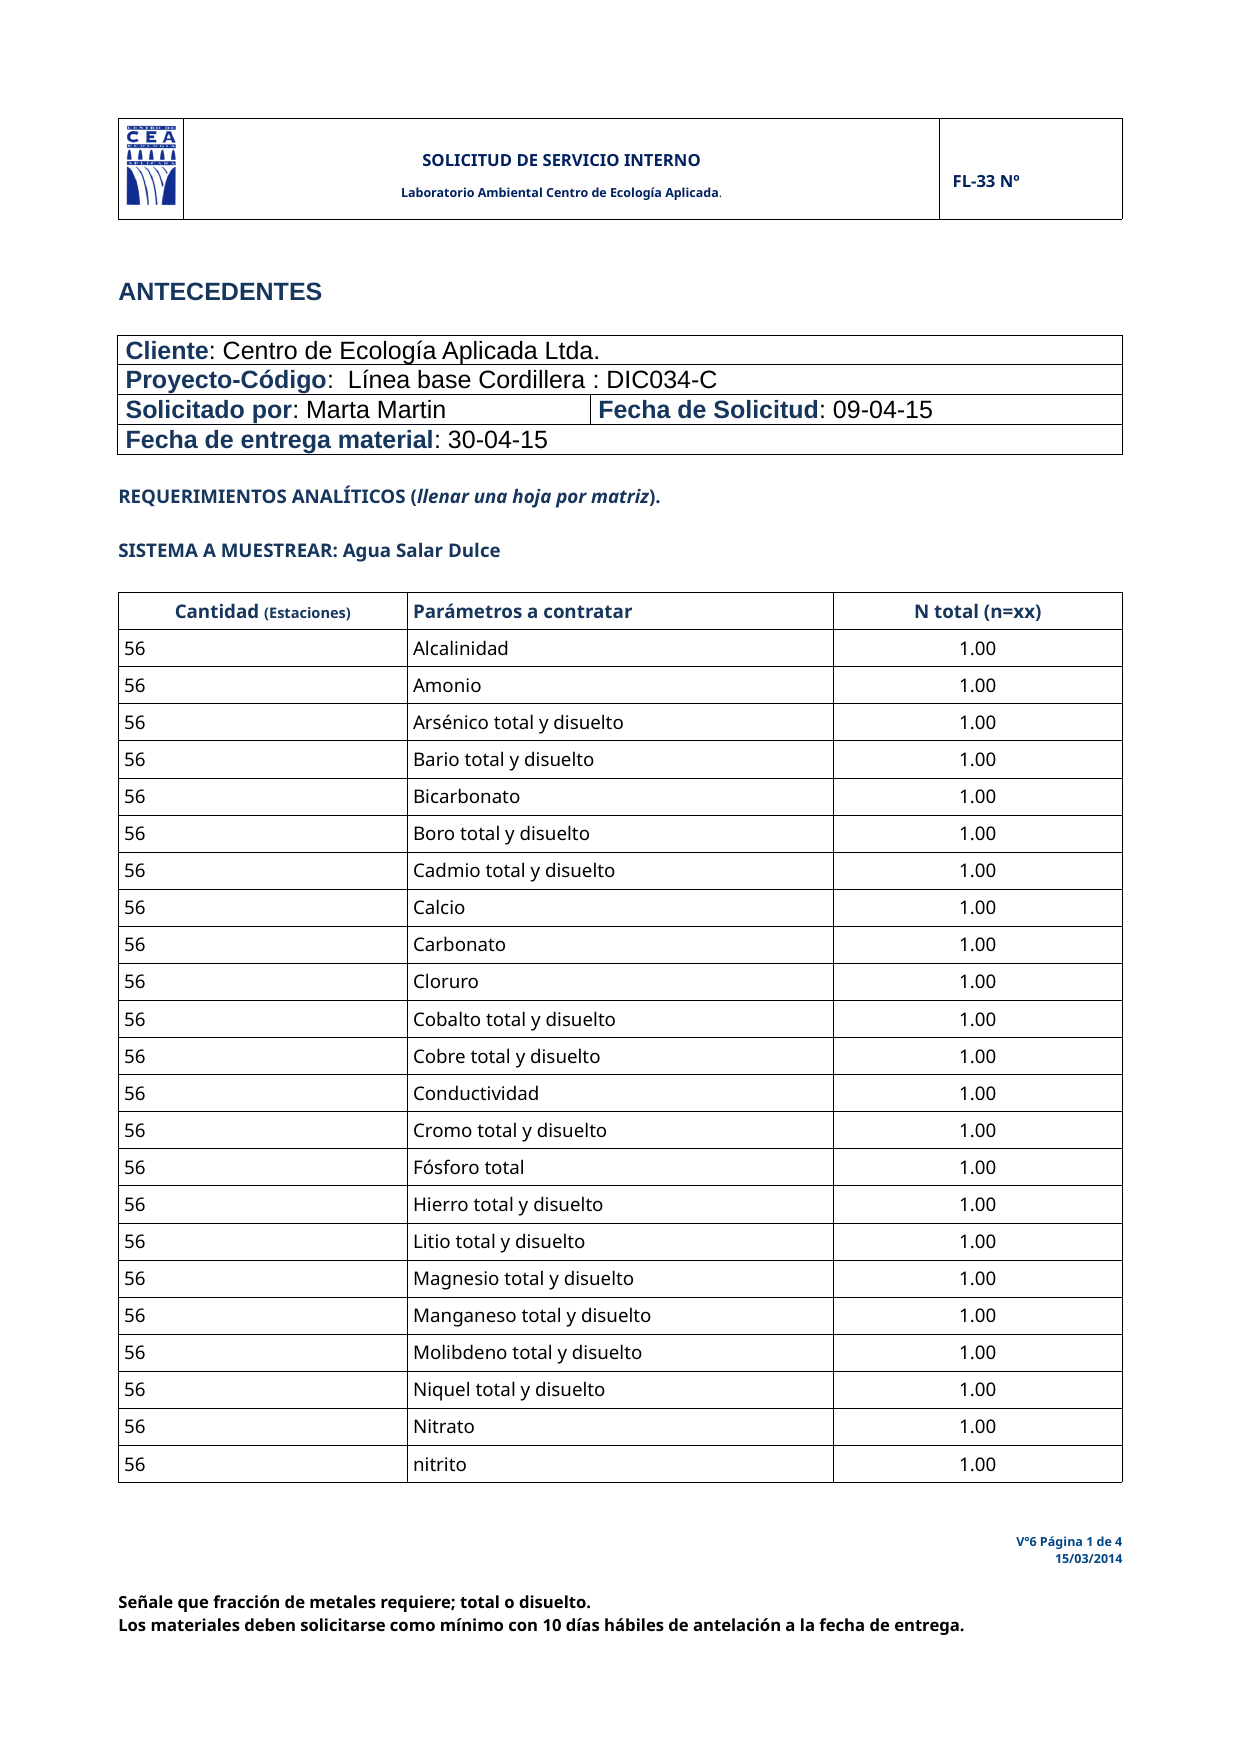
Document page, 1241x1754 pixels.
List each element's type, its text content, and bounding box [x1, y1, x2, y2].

table_cell 1.00 [834, 704, 1122, 740]
table_cell 1.00 [834, 630, 1122, 666]
table_cell 1.00 [834, 927, 1122, 963]
table_cell 1.00 [834, 1112, 1122, 1148]
table_cell Fósforo total [408, 1149, 833, 1185]
table_cell 56 [119, 1038, 407, 1074]
table_cell nitrito [408, 1446, 833, 1482]
table_cell 56 [119, 704, 407, 740]
table_cell 1.00 [834, 1446, 1122, 1482]
table_cell Carbonato [408, 927, 833, 963]
table_cell 56 [119, 1075, 407, 1111]
table_cell 56 [119, 667, 407, 703]
table_cell 1.00 [834, 1335, 1122, 1371]
table_cell Solicitado por: Marta Martin [118, 395, 590, 424]
table_cell Niquel total y disuelto [408, 1372, 833, 1408]
table_cell 56 [119, 1224, 407, 1259]
table_cell Calcio [408, 890, 833, 926]
table_cell 1.00 [834, 1001, 1122, 1037]
table_cell 56 [119, 741, 407, 777]
table_cell Cobre total y disuelto [408, 1038, 833, 1074]
table_cell Boro total y disuelto [408, 816, 833, 852]
table_cell 1.00 [834, 741, 1122, 777]
table_cell Conductividad [408, 1075, 833, 1111]
table_cell 56 [119, 1409, 407, 1445]
table_cell 56 [119, 1446, 407, 1482]
table_header N total (n=xx) [834, 593, 1122, 629]
table_cell 56 [119, 630, 407, 666]
table_cell 56 [119, 779, 407, 814]
text ANTECEDENTES [118, 277, 1122, 306]
table_cell 1.00 [834, 1409, 1122, 1445]
table_header Cliente: Centro de Ecología Aplicada Ltda. [118, 336, 1122, 364]
table_cell 1.00 [834, 1038, 1122, 1074]
table_cell 56 [119, 1149, 407, 1185]
table_cell 1.00 [834, 1075, 1122, 1111]
table_cell Fecha de entrega material: 30-04-15 [118, 425, 1122, 454]
table_cell 1.00 [834, 816, 1122, 852]
table_cell 1.00 [834, 964, 1122, 1000]
table_cell 1.00 [834, 853, 1122, 889]
table_cell 56 [119, 964, 407, 1000]
picture [124, 123, 179, 207]
table_cell 56 [119, 1335, 407, 1371]
table_cell Bicarbonato [408, 779, 833, 814]
table_cell 1.00 [834, 1224, 1122, 1259]
text REQUERIMIENTOS ANALÍTICOS (llenar una hoja por matriz). [118, 483, 1122, 509]
table_cell Arsénico total y disuelto [408, 704, 833, 740]
table_header Cantidad (Estaciones) [119, 593, 407, 629]
table_cell 56 [119, 890, 407, 926]
table_cell Molibdeno total y disuelto [408, 1335, 833, 1371]
table_cell Alcalinidad [408, 630, 833, 666]
table_cell Litio total y disuelto [408, 1224, 833, 1259]
table_cell Cadmio total y disuelto [408, 853, 833, 889]
table_cell 56 [119, 1112, 407, 1148]
table_cell 56 [119, 816, 407, 852]
table_cell Amonio [408, 667, 833, 703]
table_cell 56 [119, 853, 407, 889]
text SISTEMA A MUESTREAR: Agua Salar Dulce [118, 538, 1122, 563]
table_cell 1.00 [834, 1372, 1122, 1408]
table_cell 1.00 [834, 779, 1122, 814]
table_cell Cromo total y disuelto [408, 1112, 833, 1148]
table_cell 1.00 [834, 1149, 1122, 1185]
table_cell 56 [119, 1186, 407, 1222]
table_cell Cobalto total y disuelto [408, 1001, 833, 1037]
table_cell Hierro total y disuelto [408, 1186, 833, 1222]
table_cell Magnesio total y disuelto [408, 1261, 833, 1297]
table_cell 56 [119, 1261, 407, 1297]
table_cell 1.00 [834, 1186, 1122, 1222]
table_cell 56 [119, 1298, 407, 1334]
table_cell Bario total y disuelto [408, 741, 833, 777]
table_cell Fecha de Solicitud: 09-04-15 [591, 395, 1122, 424]
table_cell 1.00 [834, 1298, 1122, 1334]
table_cell Manganeso total y disuelto [408, 1298, 833, 1334]
table_cell 56 [119, 927, 407, 963]
table_cell Cloruro [408, 964, 833, 1000]
table_cell Proyecto-Código: Línea base Cordillera : DIC034-C [118, 365, 1122, 394]
table_header Parámetros a contratar [408, 593, 833, 629]
table_cell 1.00 [834, 1261, 1122, 1297]
table_cell 1.00 [834, 667, 1122, 703]
table_cell Nitrato [408, 1409, 833, 1445]
table_cell 56 [119, 1001, 407, 1037]
table_cell 1.00 [834, 890, 1122, 926]
table_cell 56 [119, 1372, 407, 1408]
